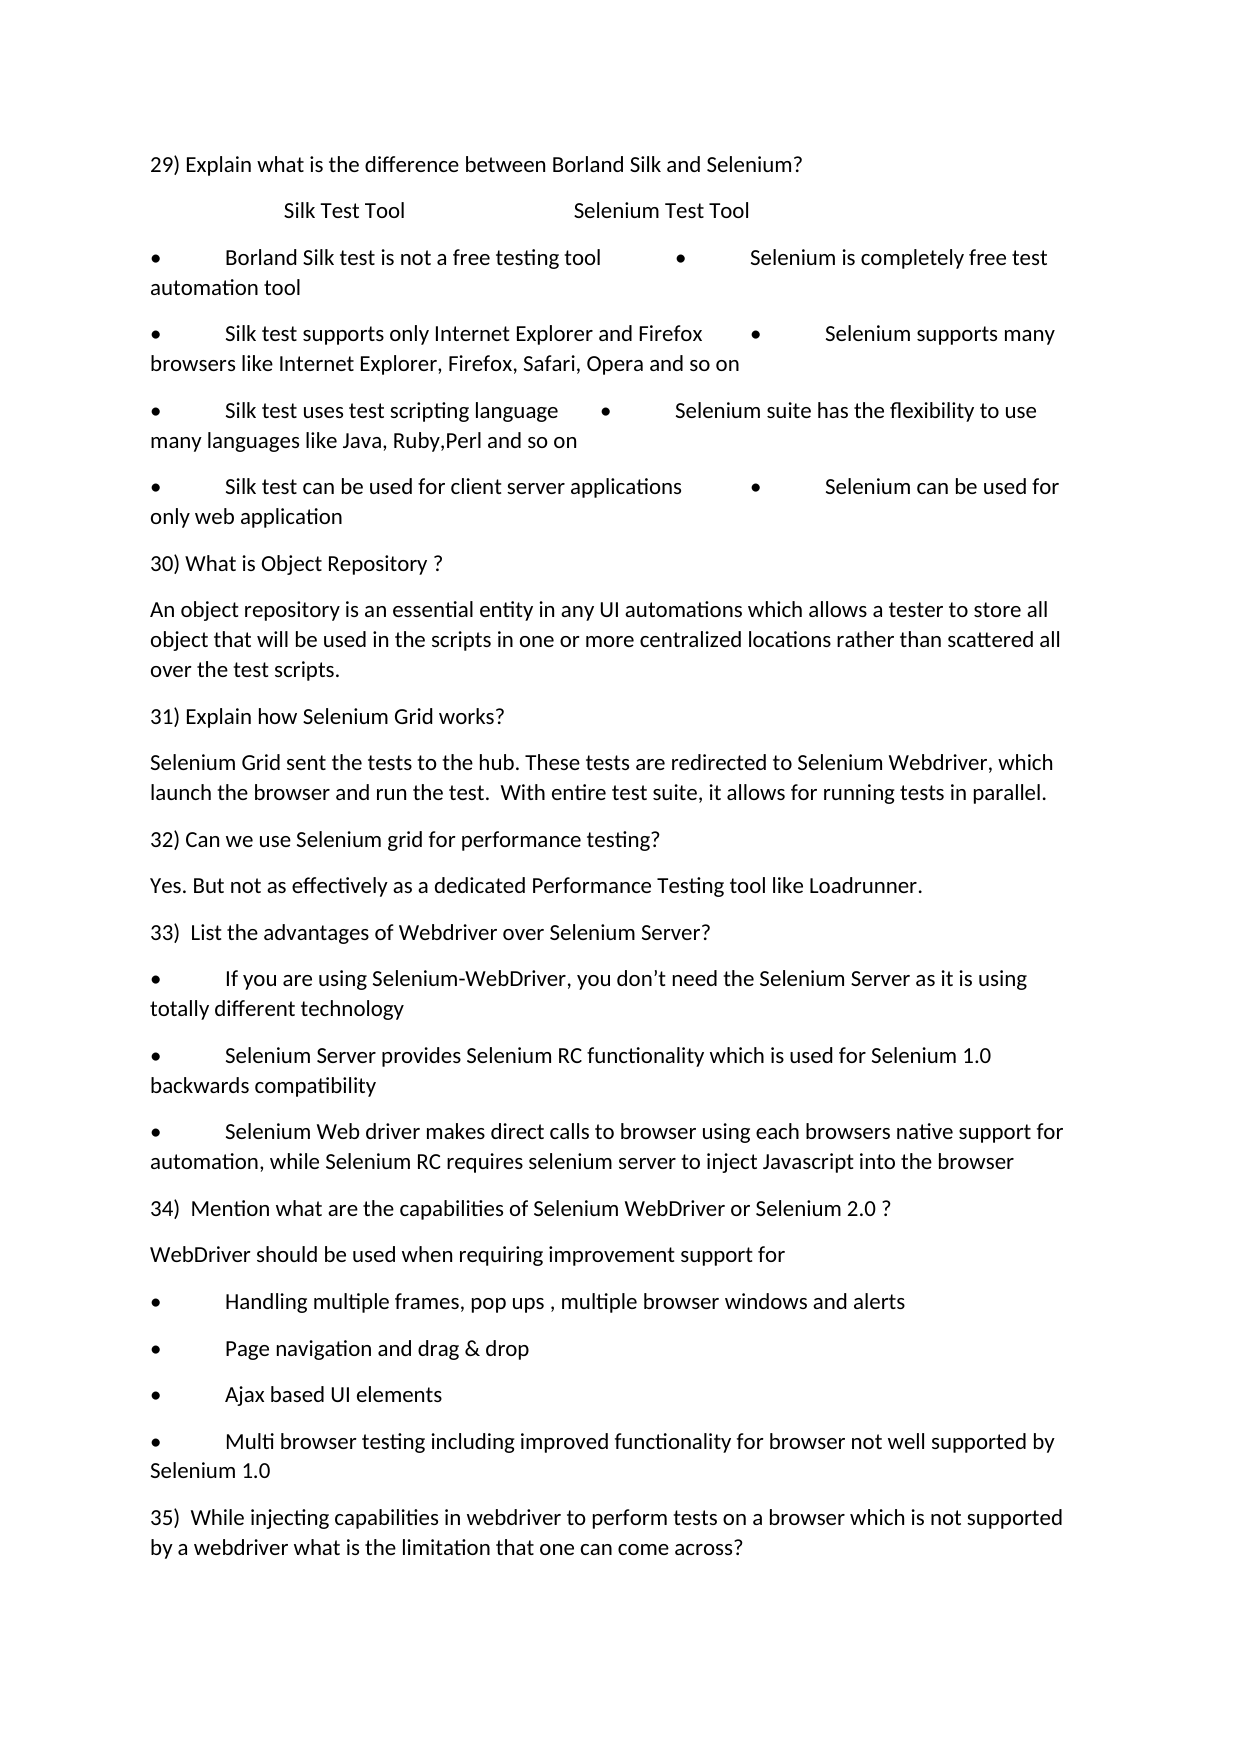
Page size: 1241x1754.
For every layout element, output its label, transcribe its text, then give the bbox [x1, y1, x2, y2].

text 29) Explain what is the difference between Borland Silk and Selenium? [150, 150, 1090, 178]
text WebDriver should be used when requiring improvement support for [150, 1241, 1090, 1268]
text 31) Explain how Selenium Grid works? [150, 702, 1090, 730]
text Selenium Grid sent the tests to the hub. These tests are redirected to Selenium Webdriver, which launch the browser and run the test. With entire test suite, it allows for running tests in parallel. [150, 748, 1090, 806]
text 35) While injecting capabilities in webdriver to perform tests on a browser which is not supported by a webdriver what is the limitation that one can come across? [150, 1503, 1090, 1561]
text 33) List the advantages of Webdriver over Selenium Server? [150, 918, 1090, 946]
text • Ajax based UI elements [150, 1380, 1090, 1408]
text • Multi browser testing including improved functionality for browser not well supported by Selenium 1.0 [150, 1427, 1090, 1485]
text Yes. But not as effectively as a dedicated Performance Testing tool like Loadrunner. [150, 871, 1090, 899]
text 30) What is Object Repository ? [150, 549, 1090, 577]
text • If you are using Selenium-WebDriver, you don’t need the Selenium Server as it is using totally different technology [150, 964, 1090, 1022]
text • Borland Silk test is not a free testing tool • Selenium is completely free test automation tool [150, 243, 1090, 301]
text • Silk test supports only Internet Explorer and Firefox • Selenium supports many browsers like Internet Explorer, Firefox, Safari, Opera and so on [150, 319, 1090, 377]
text 34) Mention what are the capabilities of Selenium WebDriver or Selenium 2.0 ? [150, 1194, 1090, 1222]
text • Page navigation and drag & drop [150, 1334, 1090, 1362]
text An object repository is an essential entity in any UI automations which allows a tester to store all object that will be used in the scripts in one or more centralized locations rather than scattered all over the test scripts. [150, 596, 1090, 683]
text • Silk test can be used for client server applications • Selenium can be used for only web application [150, 472, 1090, 530]
text • Selenium Server provides Selenium RC functionality which is used for Selenium 1.0 backwards compatibility [150, 1041, 1090, 1099]
text • Handling multiple frames, pop ups , multiple browser windows and alerts [150, 1287, 1090, 1315]
text Silk Test Tool Selenium Test Tool [150, 197, 1090, 224]
text 32) Can we use Selenium grid for performance testing? [150, 825, 1090, 853]
text • Silk test uses test scripting language • Selenium suite has the flexibility to use many languages like Java, Ruby,Perl and so on [150, 396, 1090, 454]
text • Selenium Web driver makes direct calls to browser using each browsers native support for automation, while Selenium RC requires selenium server to inject Javascript into the browser [150, 1117, 1090, 1175]
